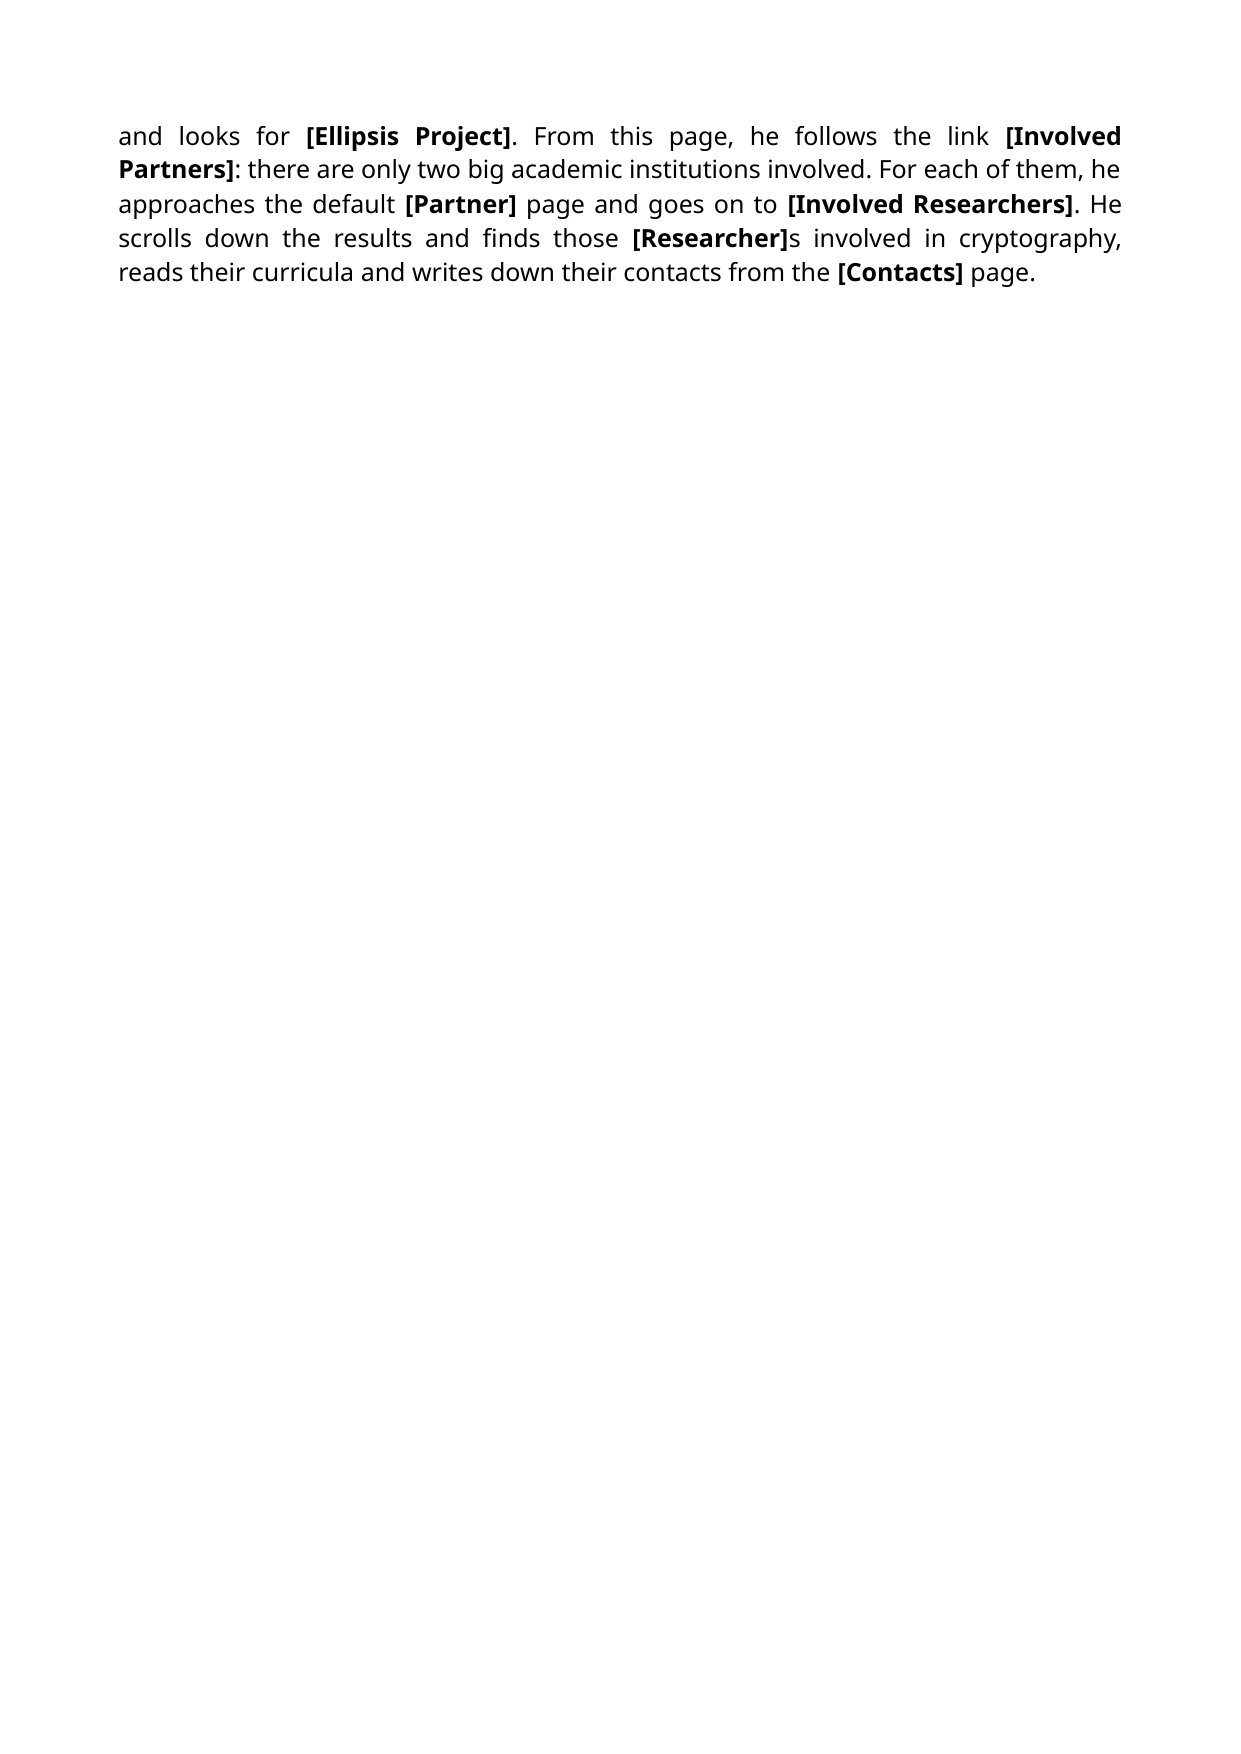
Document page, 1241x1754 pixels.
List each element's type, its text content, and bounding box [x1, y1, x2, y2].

text and looks for [Ellipsis Project]. From this page, he follows the link [Involved Partners]: there are only two big academic institutions involved. For each of them, he approaches the default [Partner] page and goes on to [Involved Researchers]. He scrolls down the results and finds those [Researcher]s involved in cryptography, reads their curricula and writes down their contacts from the [Contacts] page. [118, 118, 1122, 288]
